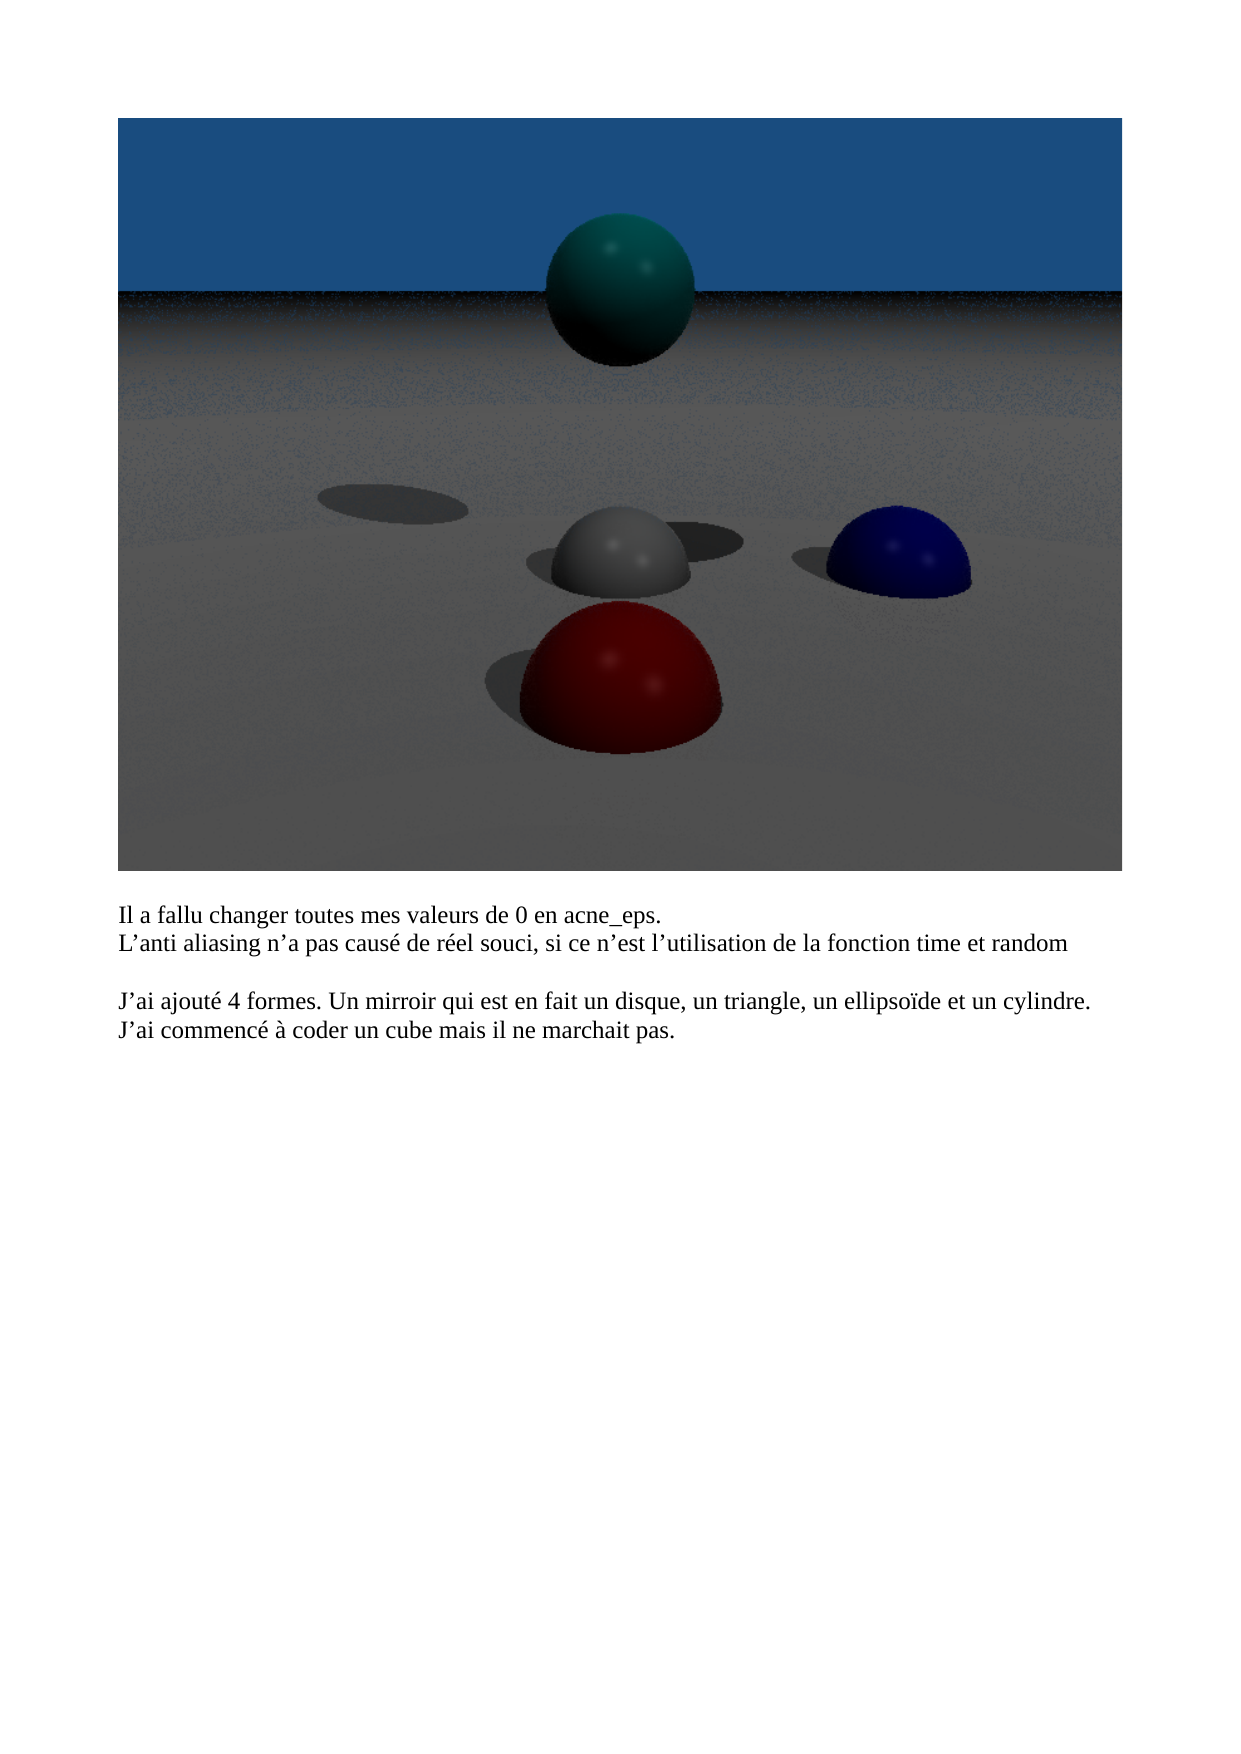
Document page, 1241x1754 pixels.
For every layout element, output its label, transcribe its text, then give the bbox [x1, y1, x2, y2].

text J’ai commencé à coder un cube mais il ne marchait pas. [118, 1015, 1122, 1043]
text L’anti aliasing n’a pas causé de réel souci, si ce n’est l’utilisation de la fonction time et random [118, 928, 1122, 957]
text J’ai ajouté 4 formes. Un mirroir qui est en fait un disque, un triangle, un ellipsoïde et un cylindre. [118, 986, 1122, 1015]
text Il a fallu changer toutes mes valeurs de 0 en acne_eps. [118, 900, 1122, 928]
picture [118, 118, 1123, 871]
